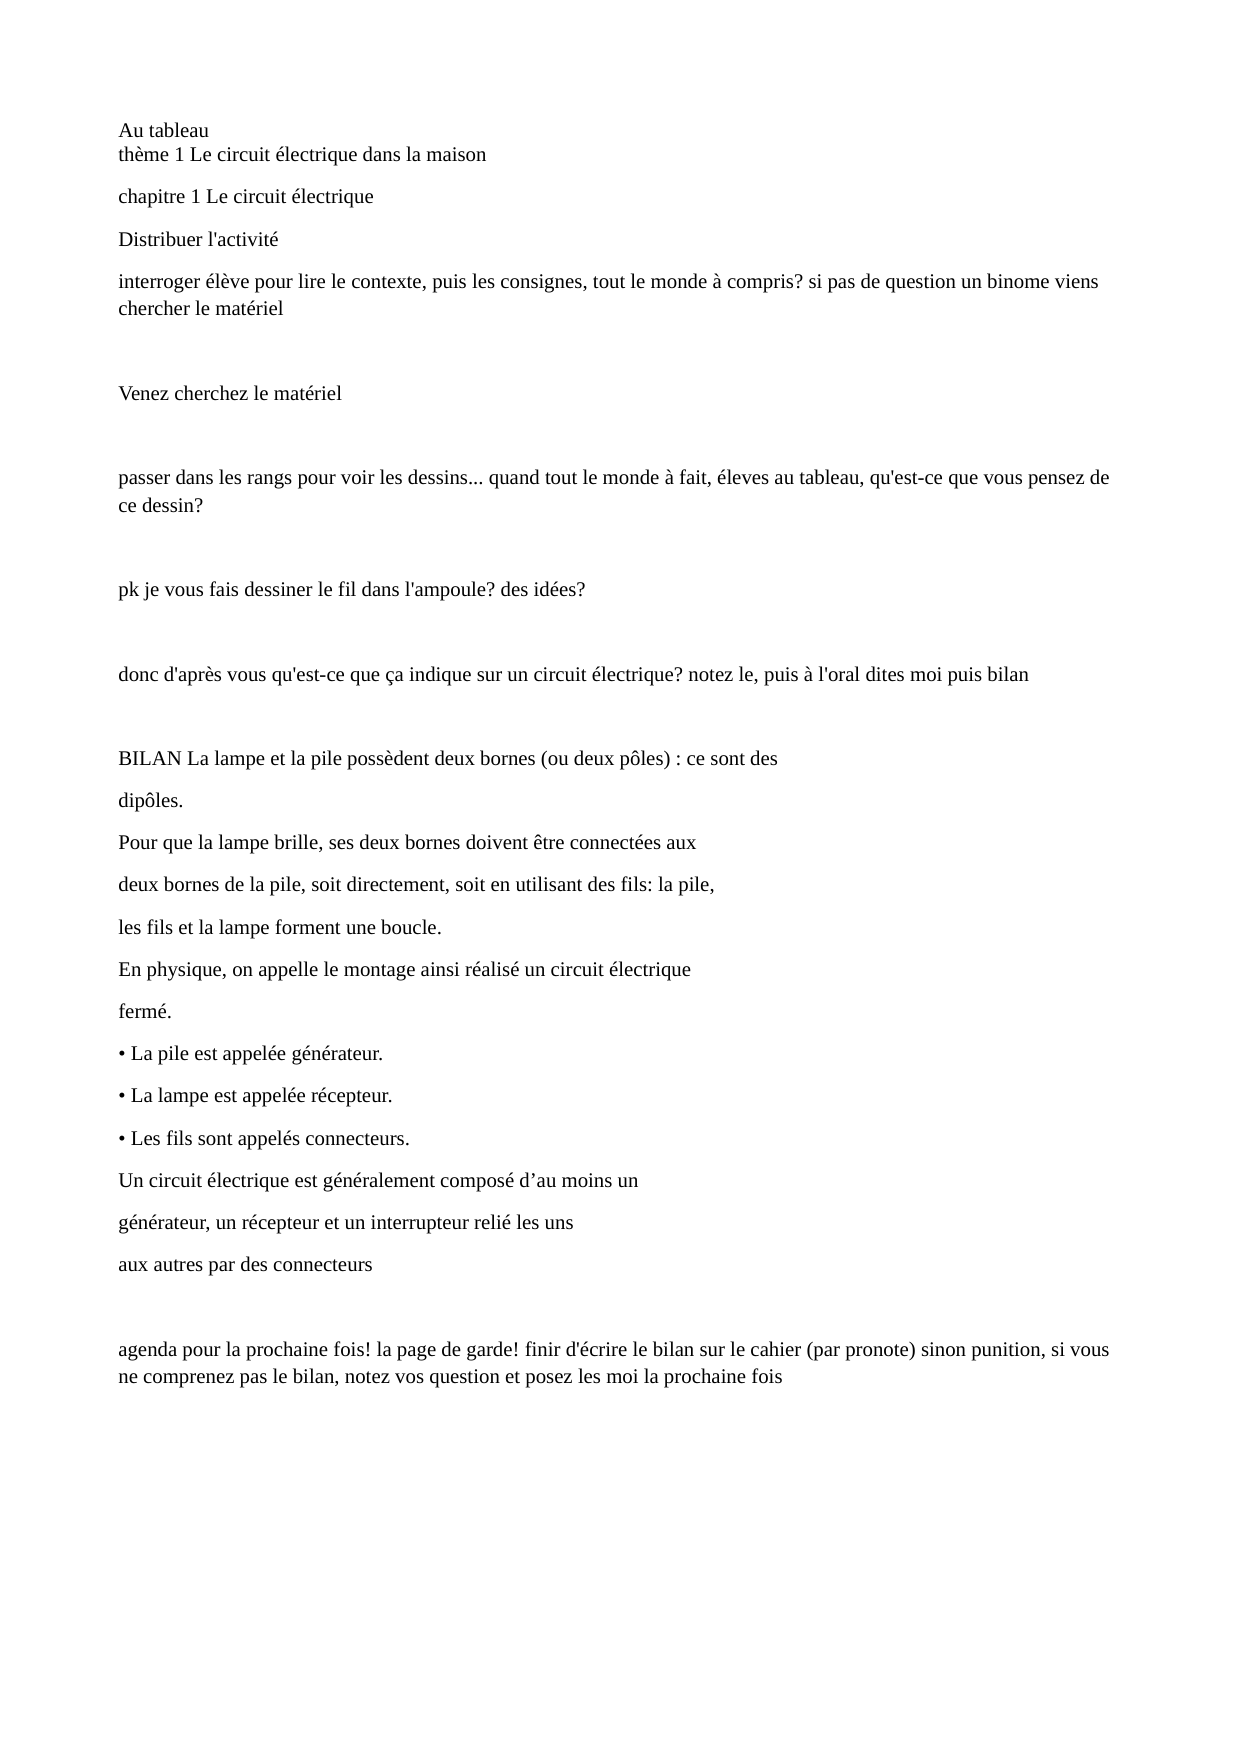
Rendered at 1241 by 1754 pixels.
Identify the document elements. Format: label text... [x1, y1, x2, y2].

text générateur, un récepteur et un interrupteur relié les uns [118, 1210, 1122, 1234]
text dipôles. [118, 788, 1122, 812]
text Au tableau [118, 118, 1122, 142]
text Pour que la lampe brille, ses deux bornes doivent être connectées aux [118, 830, 1122, 854]
text donc d'après vous qu'est-ce que ça indique sur un circuit électrique? notez le, puis à l'oral dites moi puis bilan [118, 661, 1122, 686]
text Venez cherchez le matériel [118, 381, 1122, 405]
text En physique, on appelle le montage ainsi réalisé un circuit électrique [118, 957, 1122, 981]
text Un circuit électrique est généralement composé d’au moins un [118, 1168, 1122, 1192]
text • La pile est appelée générateur. [118, 1041, 1122, 1065]
text • La lampe est appelée récepteur. [118, 1083, 1122, 1107]
text agenda pour la prochaine fois! la page de garde! finir d'écrire le bilan sur le cahier (par pronote) sinon punition, si vous ne comprenez pas le bilan, notez vos question et posez les moi la prochaine fois [118, 1336, 1122, 1388]
text Distribuer l'activité [118, 227, 1122, 251]
text chapitre 1 Le circuit électrique [118, 184, 1122, 208]
text thème 1 Le circuit électrique dans la maison [118, 142, 1122, 166]
text passer dans les rangs pour voir les dessins... quand tout le monde à fait, éleves au tableau, qu'est-ce que vous pensez de ce dessin? [118, 465, 1122, 517]
text fermé. [118, 999, 1122, 1023]
text deux bornes de la pile, soit directement, soit en utilisant des fils: la pile, [118, 872, 1122, 896]
text les fils et la lampe forment une boucle. [118, 914, 1122, 939]
text aux autres par des connecteurs [118, 1252, 1122, 1276]
text • Les fils sont appelés connecteurs. [118, 1126, 1122, 1149]
text pk je vous fais dessiner le fil dans l'ampoule? des idées? [118, 577, 1122, 601]
text BILAN La lampe et la pile possèdent deux bornes (ou deux pôles) : ce sont des [118, 746, 1122, 770]
text interroger élève pour lire le contexte, puis les consignes, tout le monde à compris? si pas de question un binome viens chercher le matériel [118, 269, 1122, 320]
